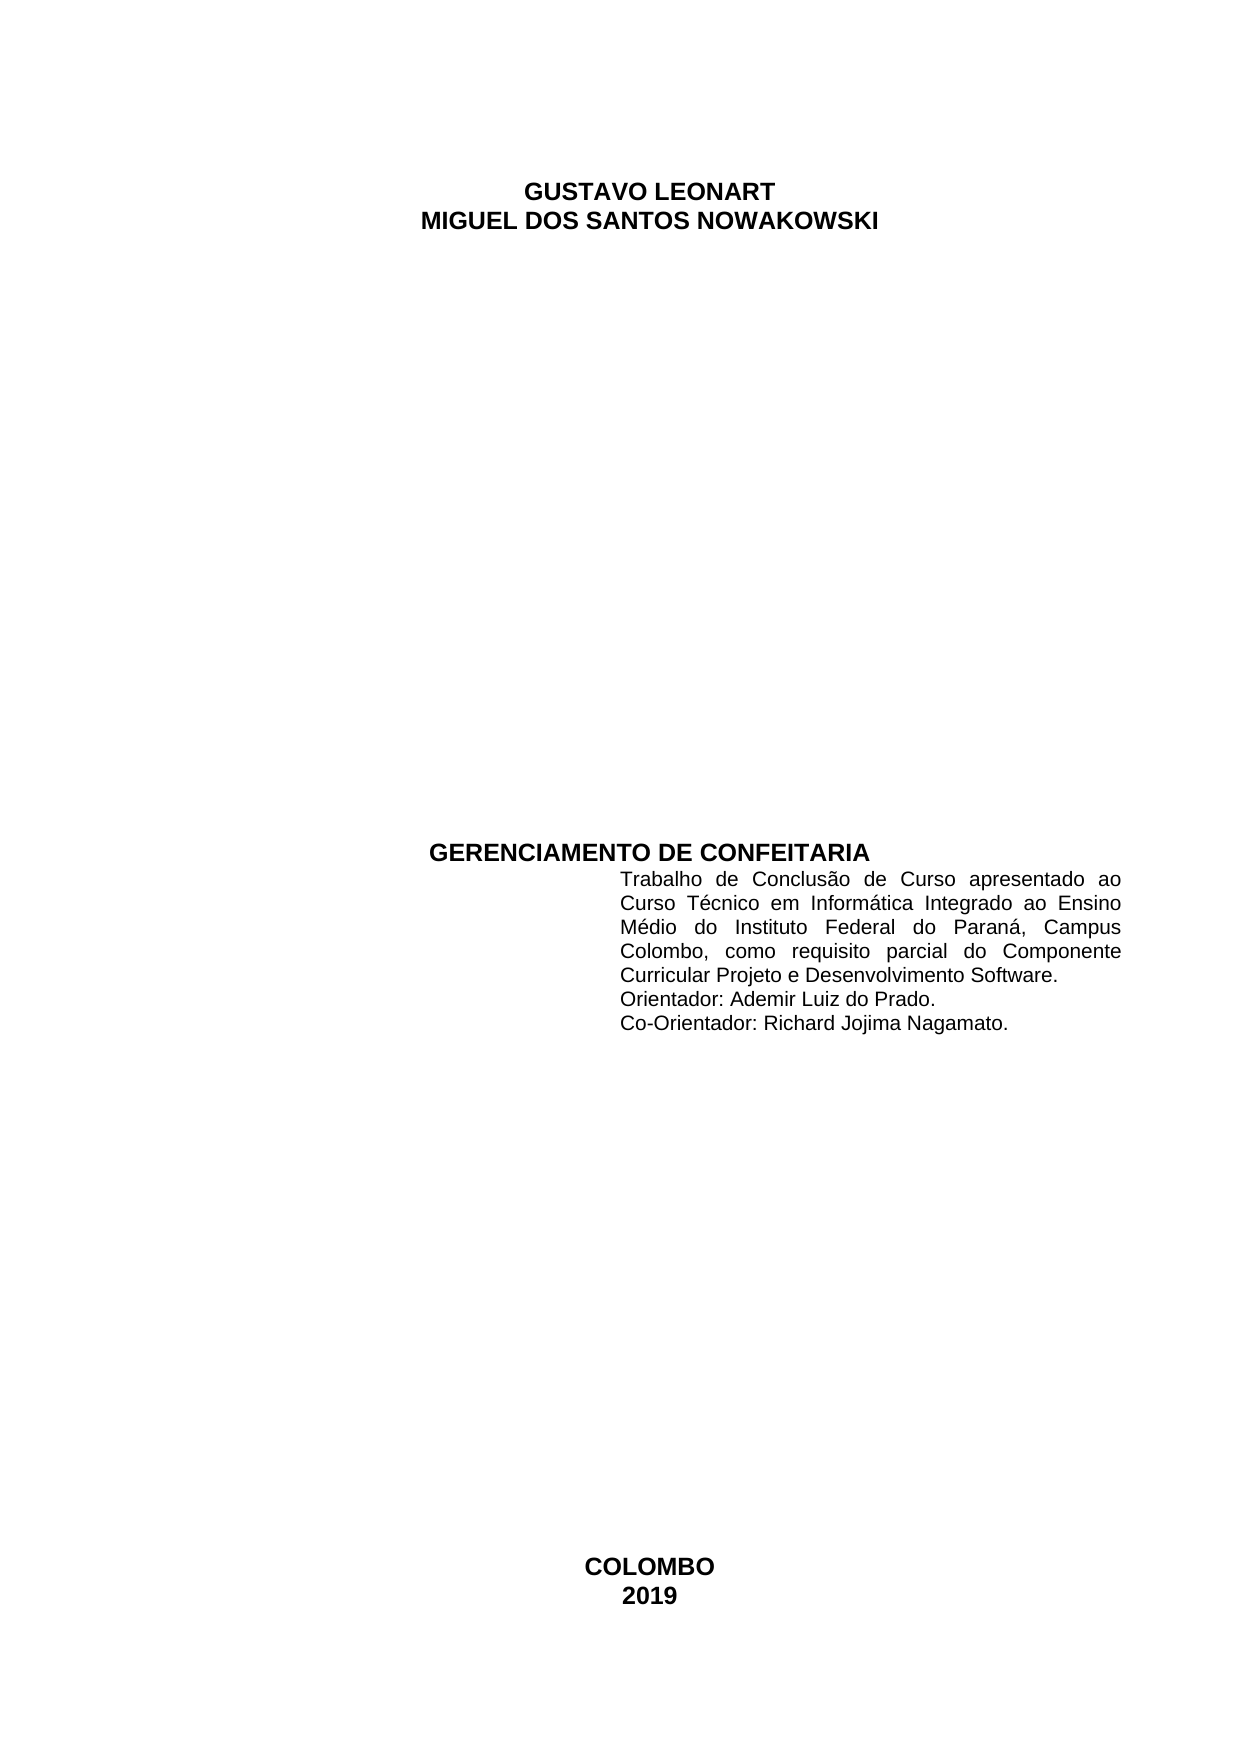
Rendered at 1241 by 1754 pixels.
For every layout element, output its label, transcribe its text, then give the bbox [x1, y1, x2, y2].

text 2019 [177, 1581, 1122, 1610]
text Co-Orientador: Richard Jojima Nagamato. [620, 1011, 1122, 1035]
text COLOMBO [177, 1552, 1122, 1581]
text MIGUEL DOS SANTOS NOWAKOWSKI [177, 206, 1122, 235]
text Trabalho de Conclusão de Curso apresentado ao Curso Técnico em Informática Integrado ao Ensino Médio do Instituto Federal do Paraná, Campus Colombo, como requisito parcial do Componente Curricular Projeto e Desenvolvimento Software. [620, 867, 1122, 987]
text GUSTAVO LEONART [177, 177, 1122, 206]
text GERENCIAMENTO DE CONFEITARIA [177, 838, 1122, 867]
text Orientador: Ademir Luiz do Prado. [620, 987, 1122, 1011]
